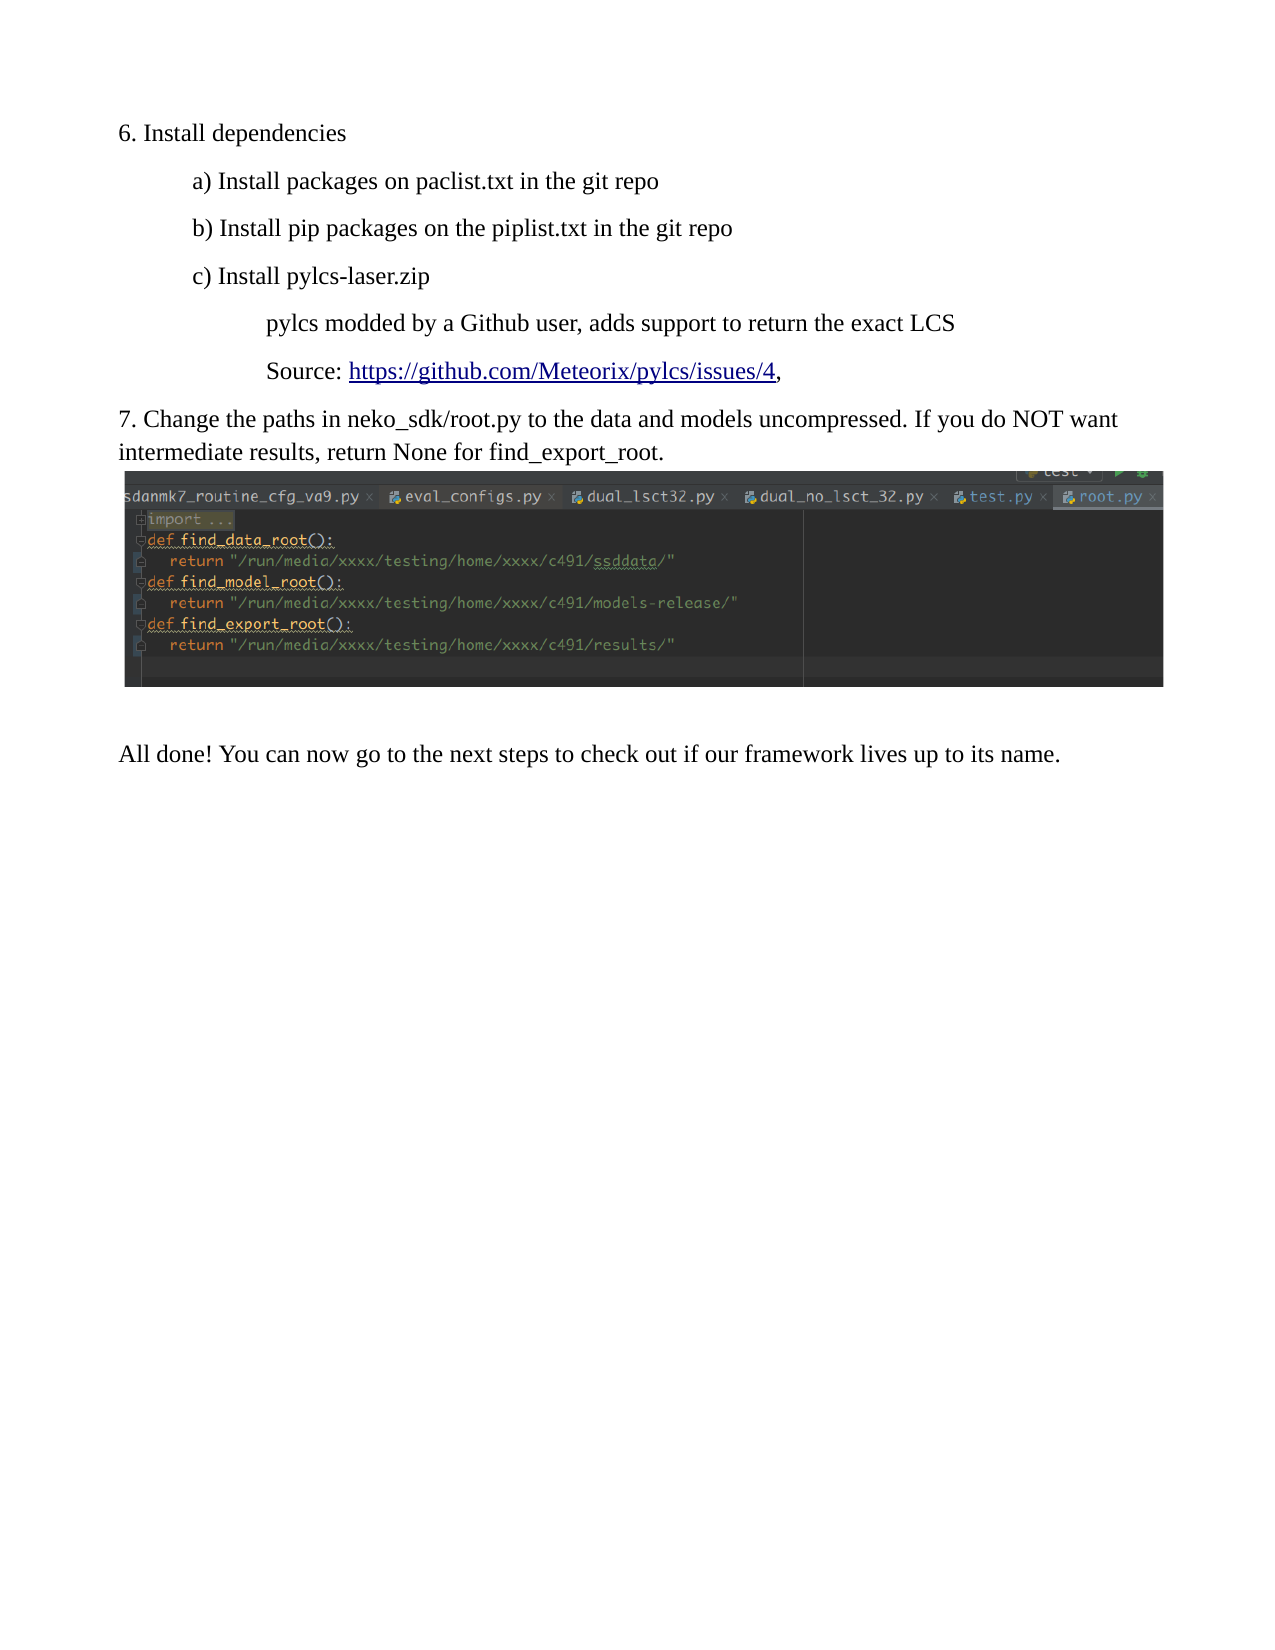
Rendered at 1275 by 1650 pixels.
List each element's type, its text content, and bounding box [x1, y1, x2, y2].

text b) Install pip packages on the piplist.txt in the git repo [118, 213, 1157, 242]
text All done! You can now go to the next steps to check out if our framework lives up to its name. [118, 739, 1157, 767]
text 7. Change the paths in neko_sdk/root.py to the data and models uncompressed. If you do NOT want intermediate results, return None for find_export_root. [118, 404, 1157, 466]
text a) Install packages on paclist.txt in the git repo [118, 166, 1157, 194]
text Source: https://github.com/Meteorix/pylcs/issues/4, [118, 356, 1157, 385]
text c) Install pylcs-laser.zip [118, 261, 1157, 290]
text pylcs modded by a Github user, adds support to return the exact LCS [118, 308, 1157, 337]
picture [124, 471, 1164, 687]
text 6. Install dependencies [118, 118, 1157, 147]
